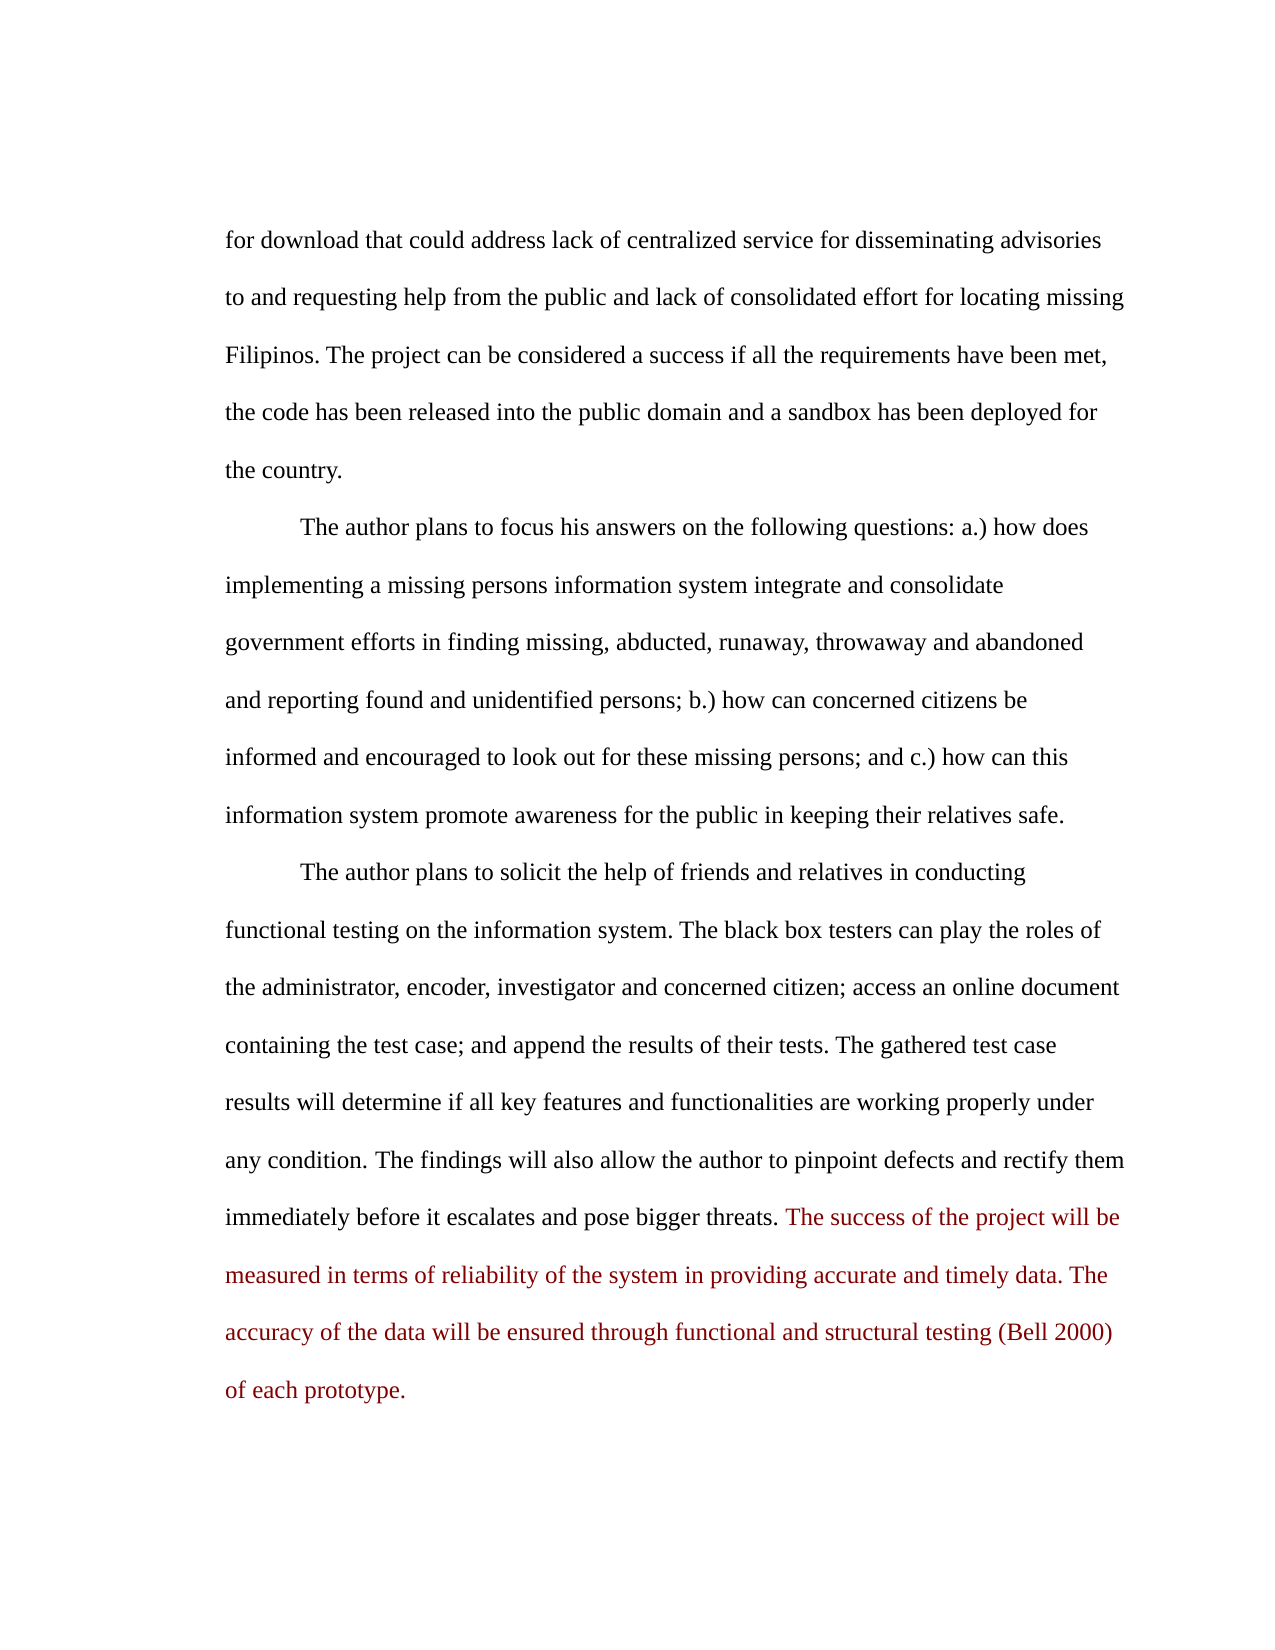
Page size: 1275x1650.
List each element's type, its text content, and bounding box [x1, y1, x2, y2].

text for download that could address lack of centralized service for disseminating advisories to and requesting help from the public and lack of consolidated effort for locating missing Filipinos. The project can be considered a success if all the requirements have been met, the code has been released into the public domain and a sandbox has been deployed for the country. [225, 225, 1125, 484]
text The author plans to solicit the help of friends and relatives in conducting functional testing on the information system. The black box testers can play the roles of the administrator, encoder, investigator and concerned citizen; access an online document containing the test case; and append the results of their tests. The gathered test case results will determine if all key features and functionalities are working properly under any condition. The findings will also allow the author to pinpoint defects and rectify them immediately before it escalates and pose bigger threats. The success of the project will be measured in terms of reliability of the system in providing accurate and timely data. The accuracy of the data will be ensured through functional and structural testing (Bell 2000) of each prototype. [225, 857, 1125, 1404]
text The author plans to focus his answers on the following questions: a.) how does implementing a missing persons information system integrate and consolidate government efforts in finding missing, abducted, runaway, throwaway and abandoned and reporting found and unidentified persons; b.) how can concerned citizens be informed and encouraged to look out for these missing persons; and c.) how can this information system promote awareness for the public in keeping their relatives safe. [225, 512, 1125, 829]
